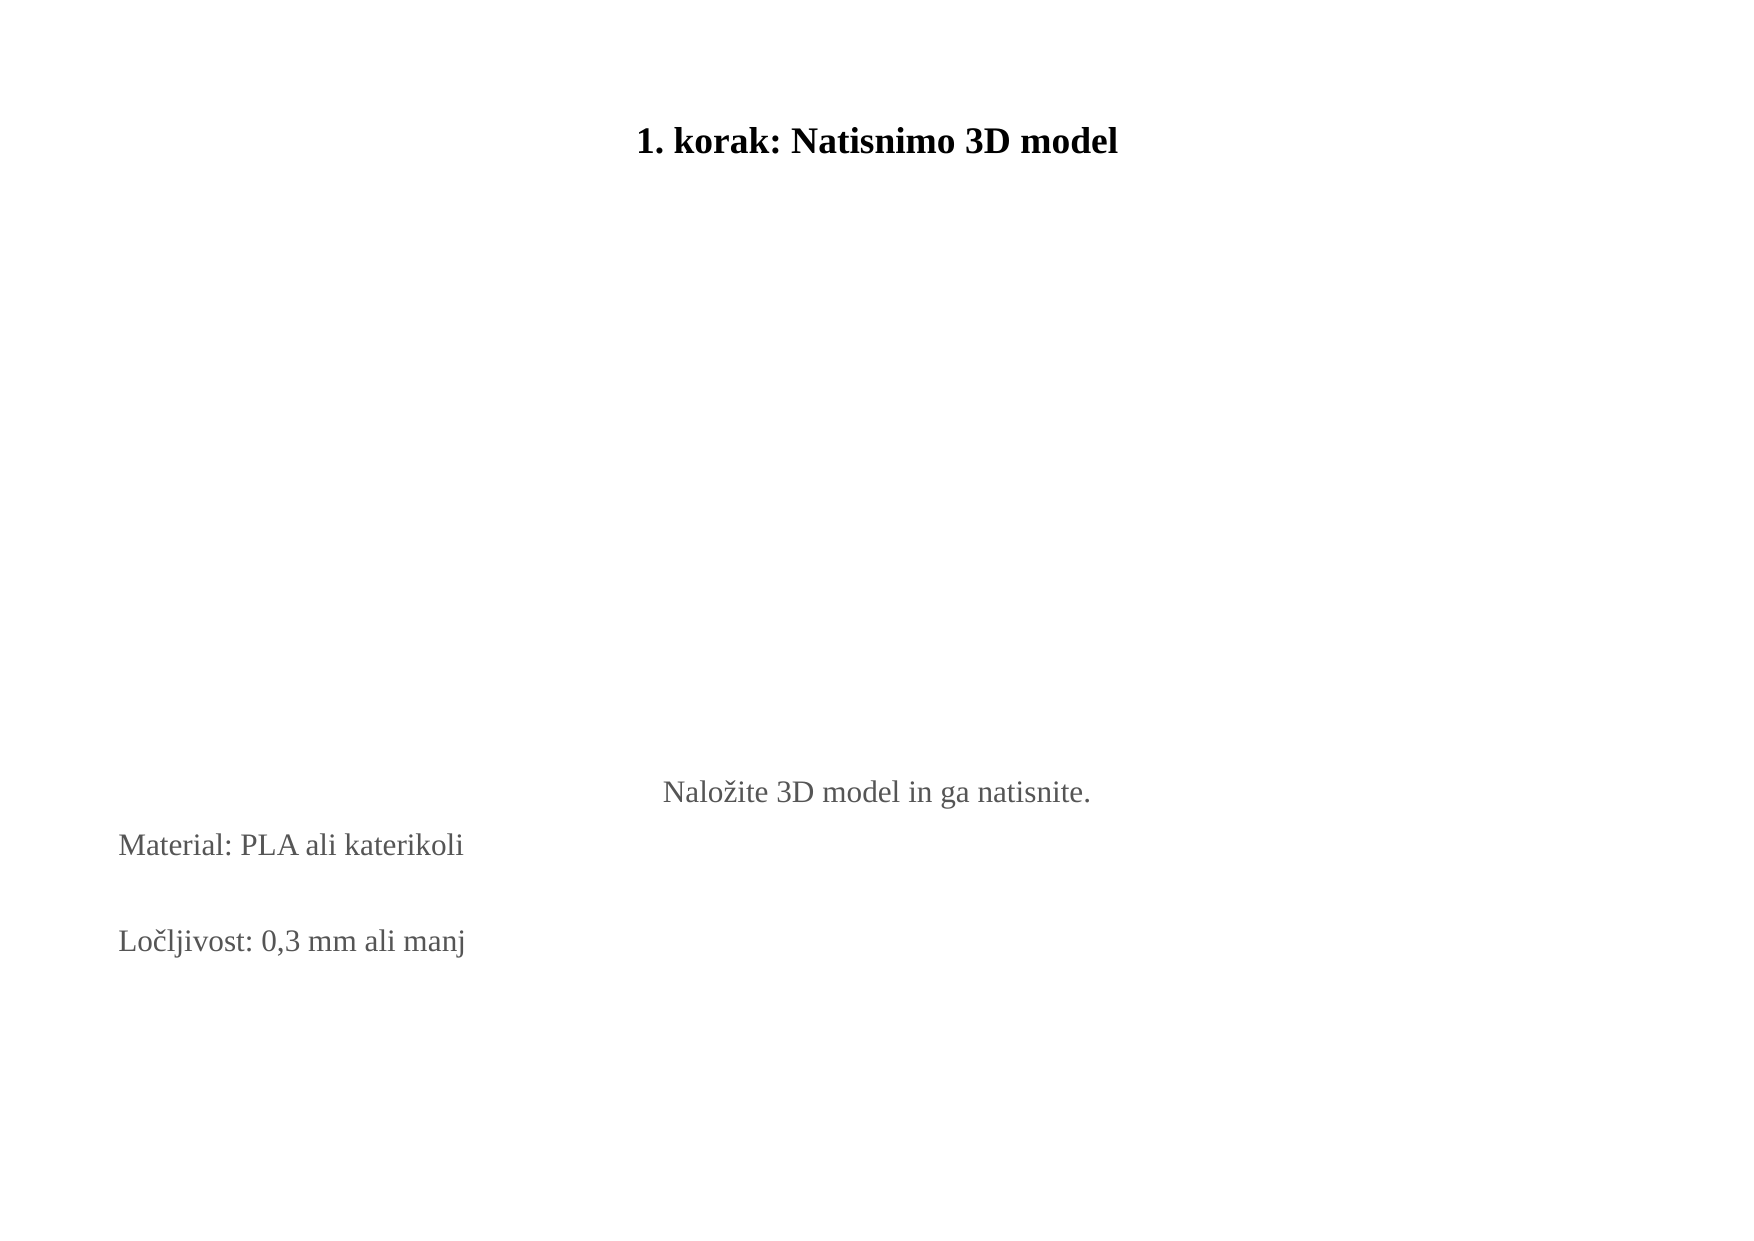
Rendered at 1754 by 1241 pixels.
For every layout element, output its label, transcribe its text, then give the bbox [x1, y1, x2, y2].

text Naložite 3D model in ga natisnite. [118, 773, 1636, 809]
subtitle 1. korak: Natisnimo 3D model [118, 118, 1636, 750]
text Ločljivost: 0,3 mm ali manj [118, 922, 1636, 958]
text Material: PLA ali katerikoli [118, 827, 1636, 862]
